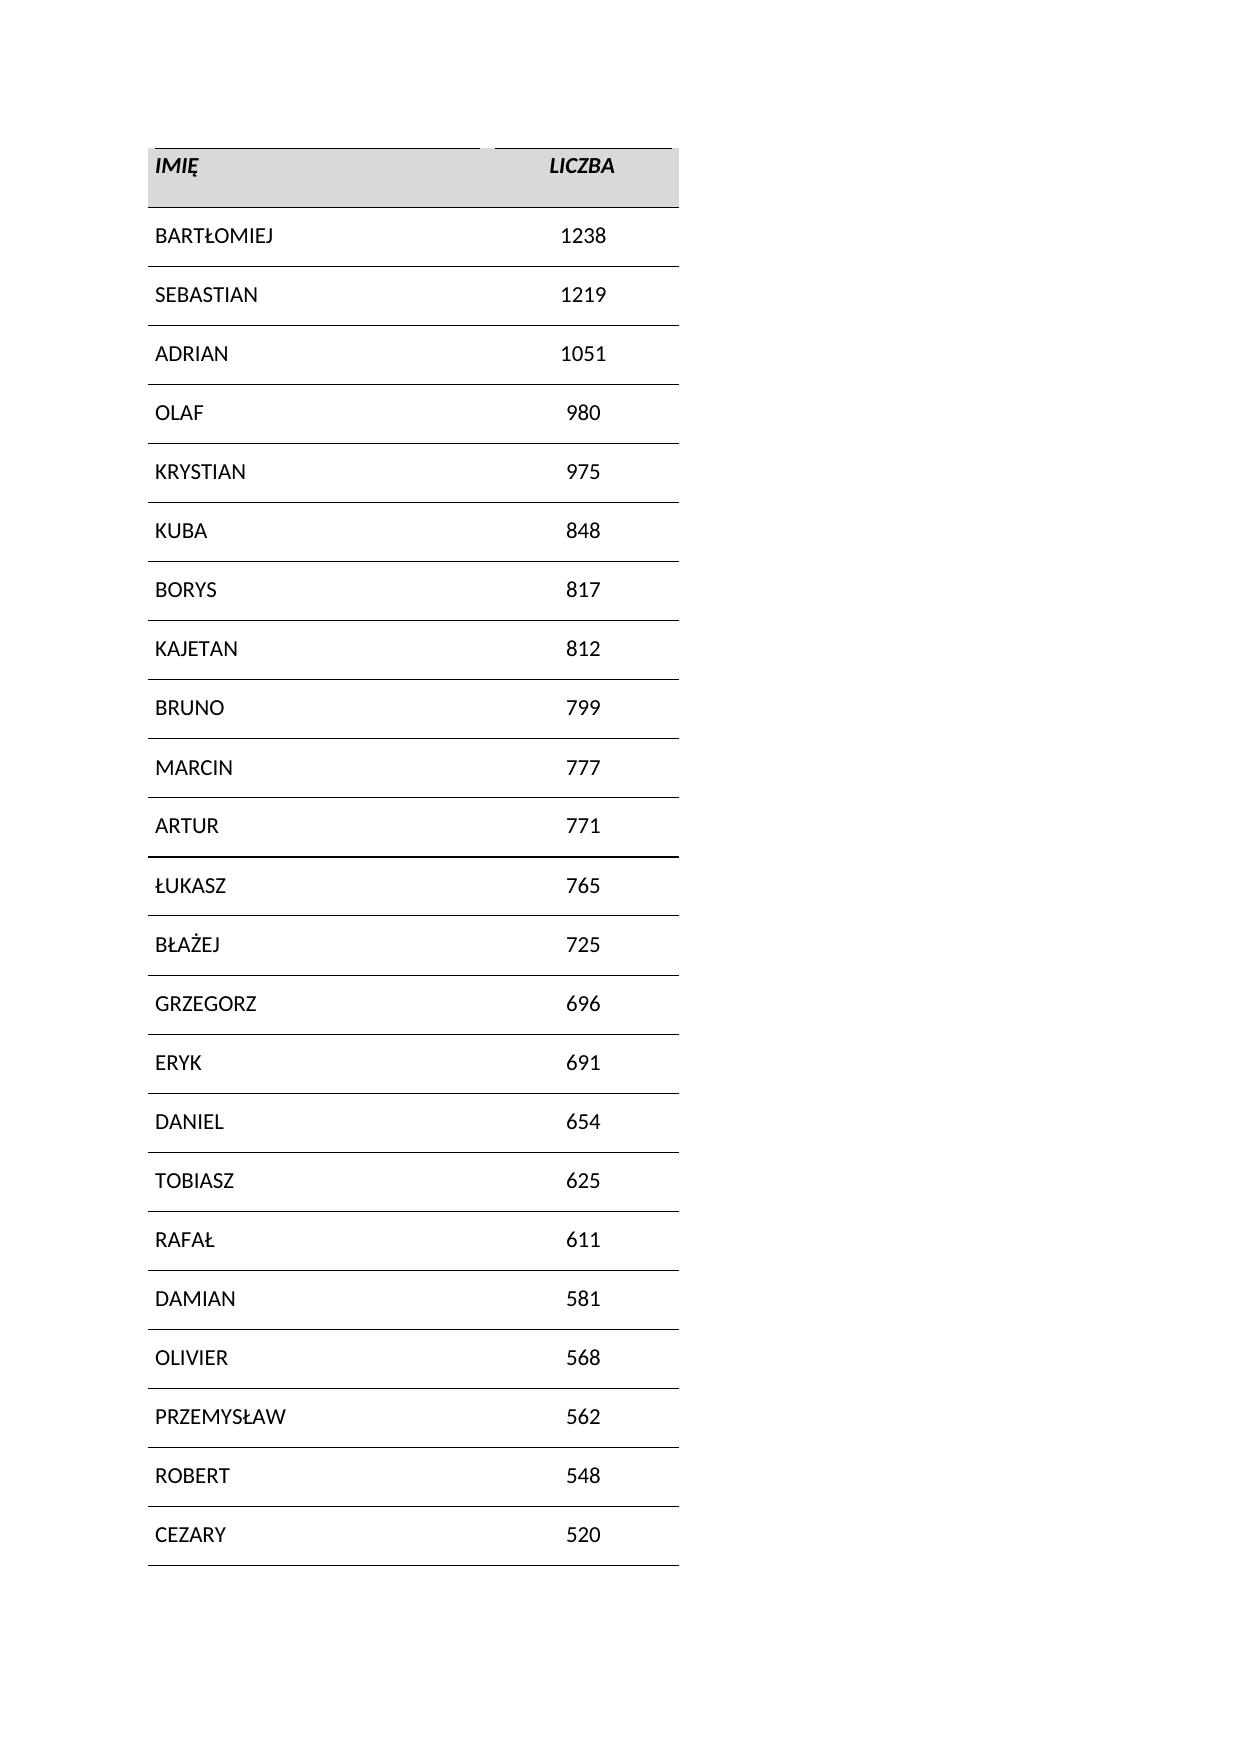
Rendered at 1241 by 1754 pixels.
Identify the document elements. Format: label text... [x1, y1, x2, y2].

table_cell 980 [487, 385, 679, 443]
table_cell DANIEL [148, 1094, 487, 1152]
table_cell 812 [487, 621, 679, 679]
table_header LICZBA [487, 148, 679, 207]
table_cell OLIVIER [148, 1330, 487, 1388]
table_cell CEZARY [148, 1507, 487, 1565]
table_cell GRZEGORZ [148, 976, 487, 1033]
table_cell 696 [487, 976, 679, 1033]
table_cell ERYK [148, 1035, 487, 1093]
table_cell BORYS [148, 562, 487, 620]
table_cell 771 [487, 798, 679, 856]
table_cell 654 [487, 1094, 679, 1152]
table_cell 975 [487, 444, 679, 502]
table_cell 1219 [487, 267, 679, 325]
table_cell PRZEMYSŁAW [148, 1389, 487, 1447]
table_cell KUBA [148, 503, 487, 561]
table_cell ROBERT [148, 1448, 487, 1506]
table_cell 562 [487, 1389, 679, 1447]
table_cell 799 [487, 680, 679, 738]
table_cell MARCIN [148, 739, 487, 797]
table_cell 520 [487, 1507, 679, 1565]
table_cell BARTŁOMIEJ [148, 208, 487, 266]
table_cell ŁUKASZ [148, 858, 487, 915]
table_header IMIĘ [148, 148, 487, 207]
table_cell 777 [487, 739, 679, 797]
table_cell BŁAŻEJ [148, 916, 487, 974]
table_cell 817 [487, 562, 679, 620]
table_cell 611 [487, 1212, 679, 1270]
table_cell KRYSTIAN [148, 444, 487, 502]
table_cell 1238 [487, 208, 679, 266]
table_cell KAJETAN [148, 621, 487, 679]
table_cell 568 [487, 1330, 679, 1388]
table_cell TOBIASZ [148, 1153, 487, 1211]
table_cell 725 [487, 916, 679, 974]
table_cell 581 [487, 1271, 679, 1329]
table_cell RAFAŁ [148, 1212, 487, 1270]
table_cell ARTUR [148, 798, 487, 856]
table_cell BRUNO [148, 680, 487, 738]
table_cell 548 [487, 1448, 679, 1506]
table_cell DAMIAN [148, 1271, 487, 1329]
table_cell OLAF [148, 385, 487, 443]
table_cell 765 [487, 858, 679, 915]
table_cell 848 [487, 503, 679, 561]
table_cell ADRIAN [148, 326, 487, 384]
table_cell SEBASTIAN [148, 267, 487, 325]
table_cell 691 [487, 1035, 679, 1093]
table_cell 625 [487, 1153, 679, 1211]
table_cell 1051 [487, 326, 679, 384]
